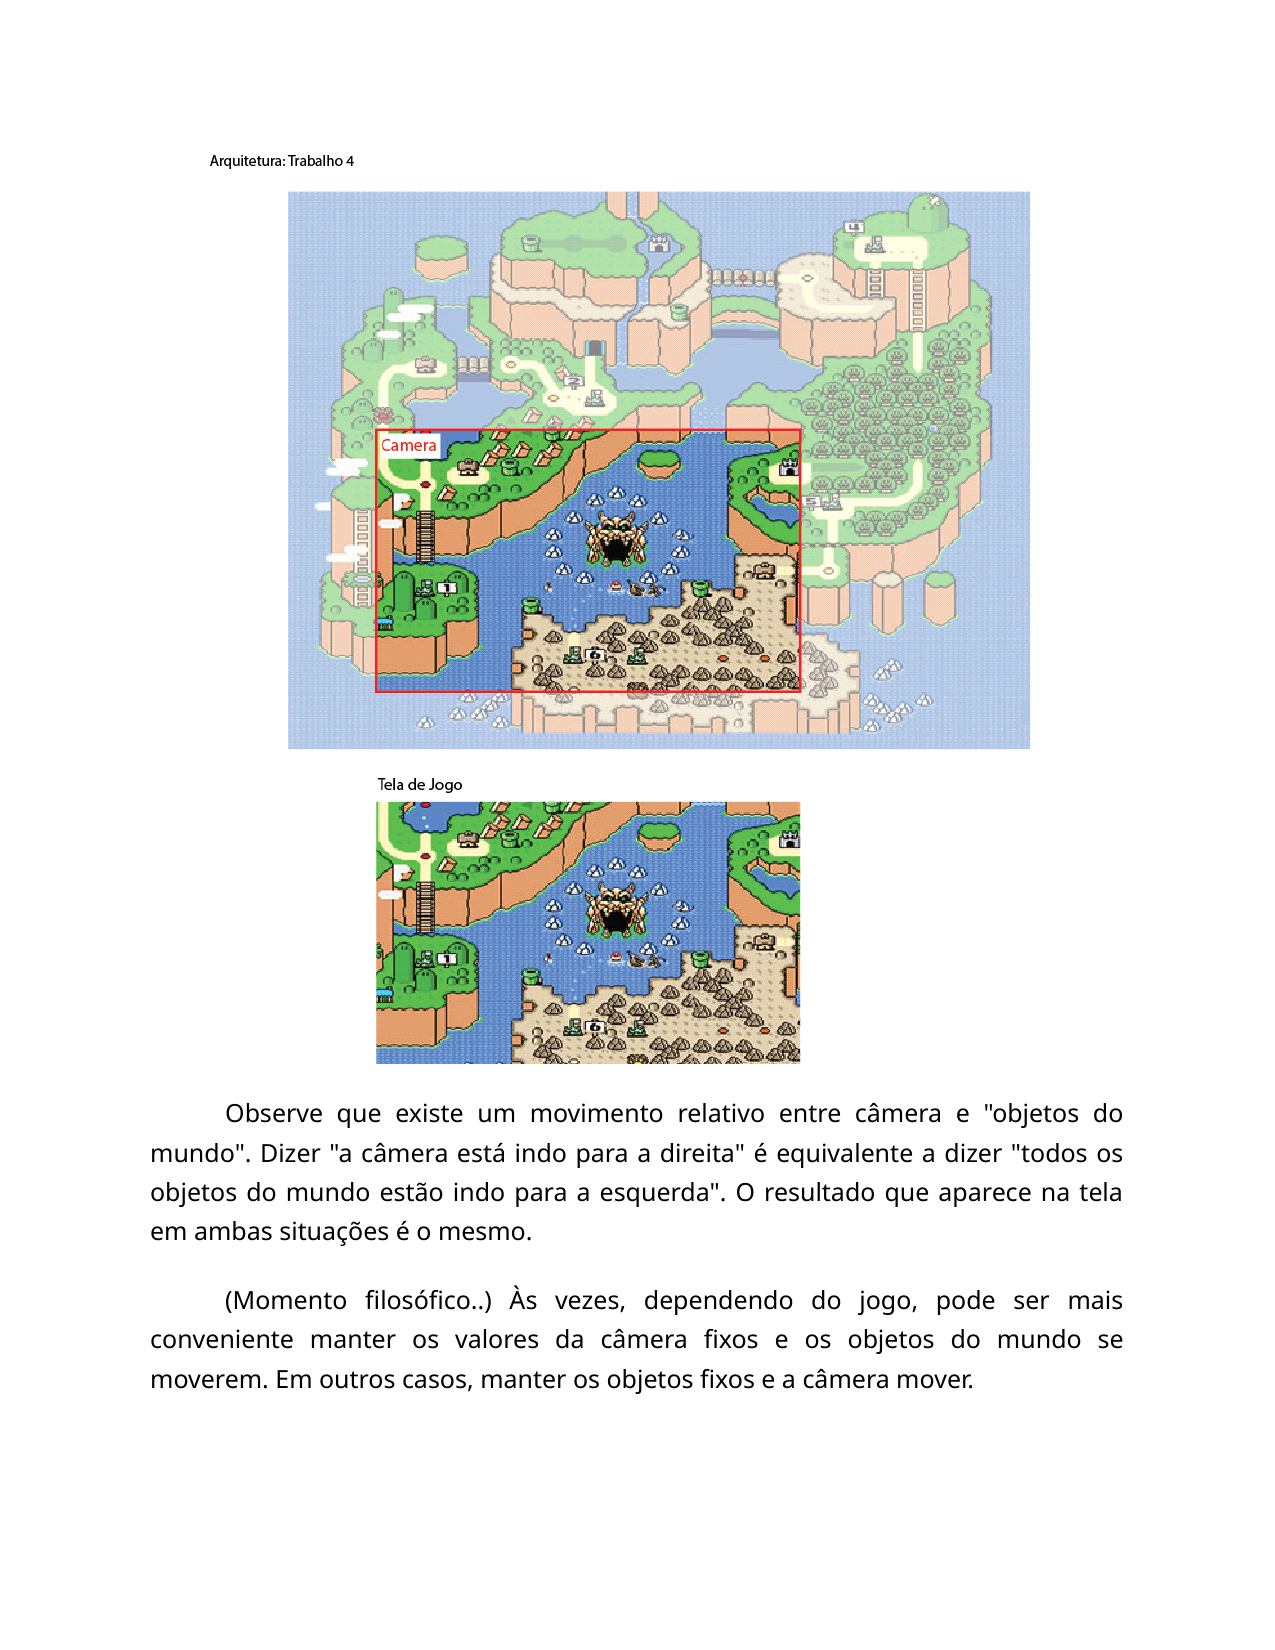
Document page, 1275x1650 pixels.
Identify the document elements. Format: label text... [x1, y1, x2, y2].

text Observe que existe um movimento relativo entre câmera e "objetos do mundo". Dizer "a câmera está indo para a direita" é equivalente a dizer "todos os objetos do mundo estão indo para a esquerda". O resultado que aparece na tela em ambas situações é o mesmo. [150, 1096, 1125, 1248]
text (Momento filosófico..) Às vezes, dependendo do jogo, pode ser mais conveniente manter os valores da câmera fixos e os objetos do mundo se moverem. Em outros casos, manter os objetos fixos e a câmera mover. [150, 1283, 1125, 1395]
